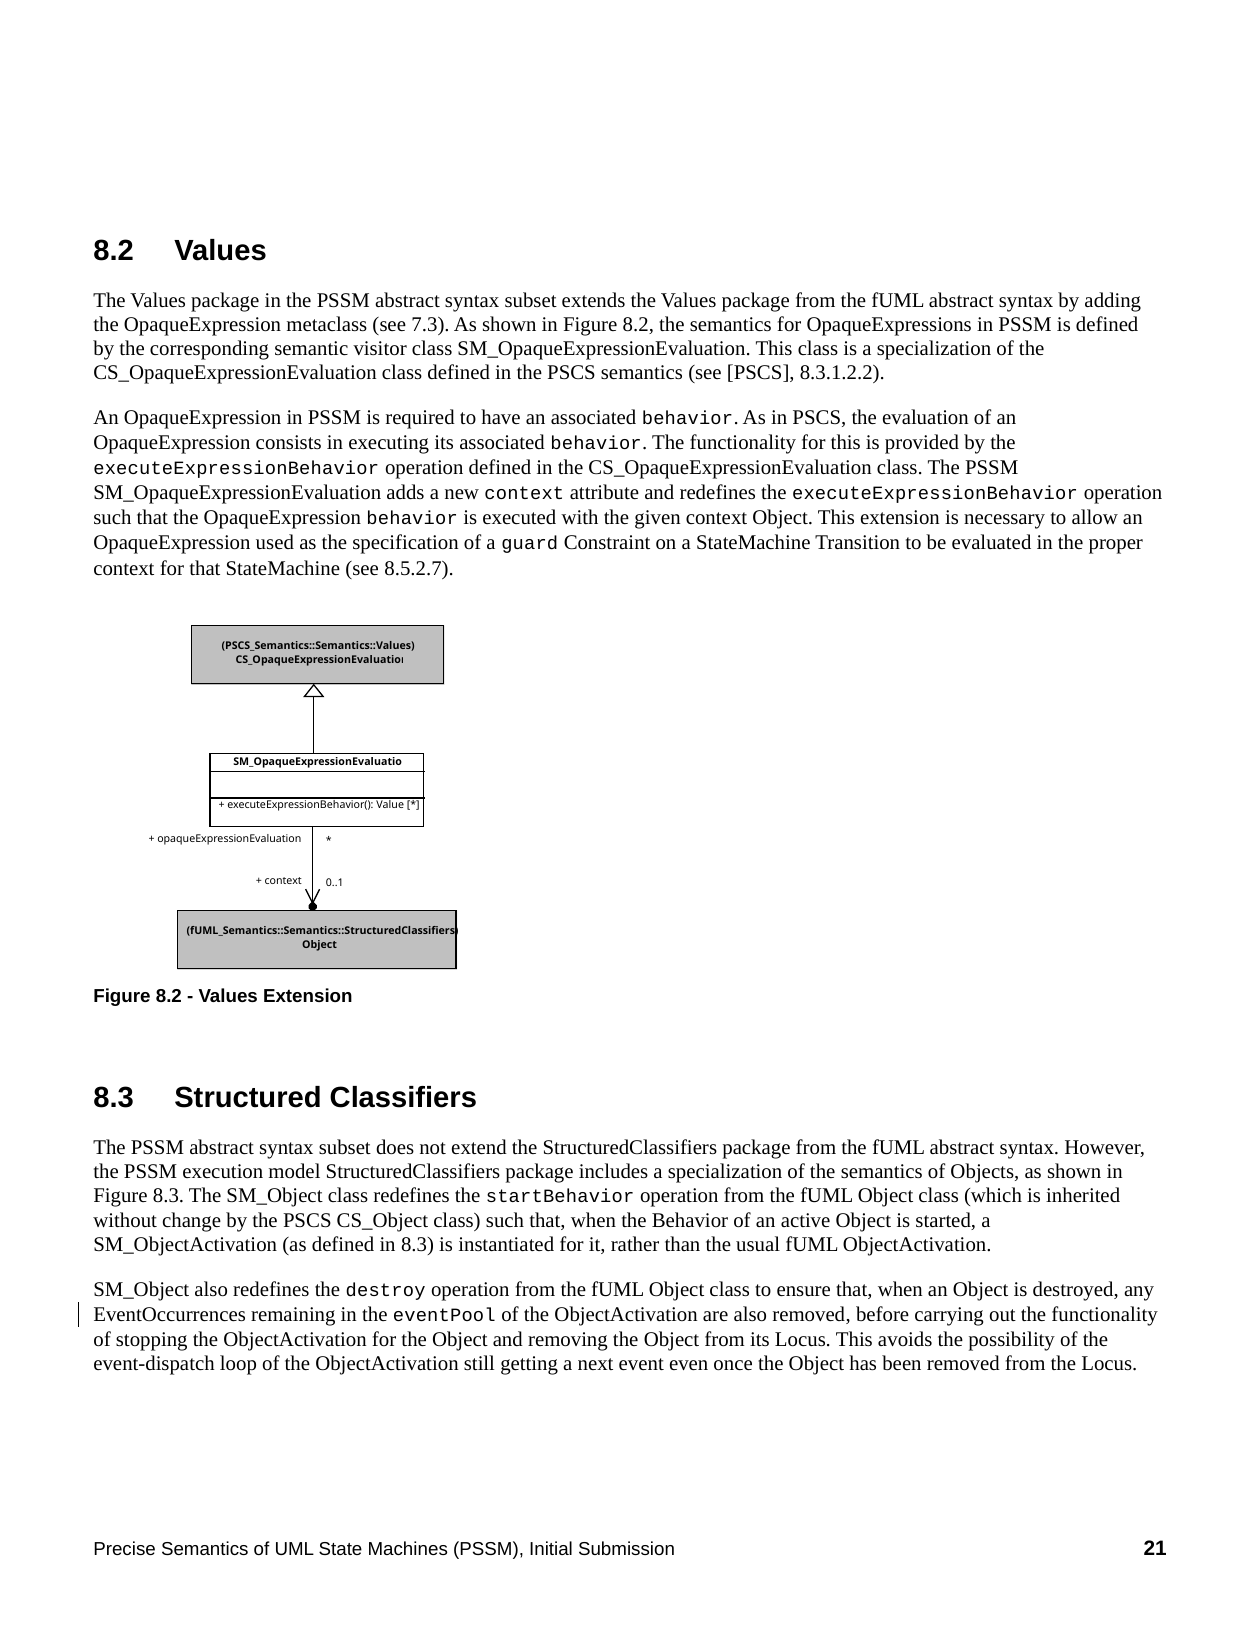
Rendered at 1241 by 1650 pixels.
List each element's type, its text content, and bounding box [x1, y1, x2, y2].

text An OpaqueExpression in PSSM is required to have an associated behavior. As in PSCS, the evaluation of an OpaqueExpression consists in executing its associated behavior. The functionality for this is provided by the executeExpressionBehavior operation defined in the CS_OpaqueExpressionEvaluation class. The PSSM SM_OpaqueExpressionEvaluation adds a new context attribute and redefines the executeExpressionBehavior operation such that the OpaqueExpression behavior is executed with the given context Object. This extension is necessary to allow an OpaqueExpression used as the specification of a guard Constraint on a StateMachine Transition to be evaluated in the proper context for that StateMachine (see 8.5.2.7). [93, 405, 1164, 579]
subtitle Structured Classifiers [93, 1078, 1164, 1114]
text The Values package in the PSSM abstract syntax subset extends the Values package from the fUML abstract syntax by adding the OpaqueExpression metaclass (see 7.3). As shown in Figure 8.2, the semantics for OpaqueExpressions in PSSM is defined by the corresponding semantic visitor class SM_OpaqueExpressionEvaluation. This class is a specialization of the CS_OpaqueExpressionEvaluation class defined in the PSCS semantics (see [PSCS], 8.3.1.2.2). [93, 287, 1164, 384]
text SM_Object also redefines the destroy operation from the fUML Object class to ensure that, when an Object is destroyed, any EventOccurrences remaining in the eventPool of the ObjectActivation are also removed, before carrying out the functionality of stopping the ObjectActivation for the Object and removing the Object from its Locus. This avoids the possibility of the event-dispatch loop of the ObjectActivation still getting a next event even once the Object has been removed from the Locus. [93, 1277, 1164, 1375]
text Figure 8.2 - Values Extension [93, 613, 495, 1007]
text The PSSM abstract syntax subset does not extend the StructuredClassifiers package from the fUML abstract syntax. However, the PSSM execution model StructuredClassifiers package includes a specialization of the semantics of Objects, as shown in Figure 8.3. The SM_Object class redefines the startBehavior operation from the fUML Object class (which is inherited without change by the PSCS CS_Object class) such that, when the Behavior of an active Object is started, a SM_ObjectActivation (as defined in 8.3) is instantiated for it, rather than the usual fUML ObjectActivation. [93, 1135, 1164, 1256]
subtitle Values [93, 231, 1164, 266]
